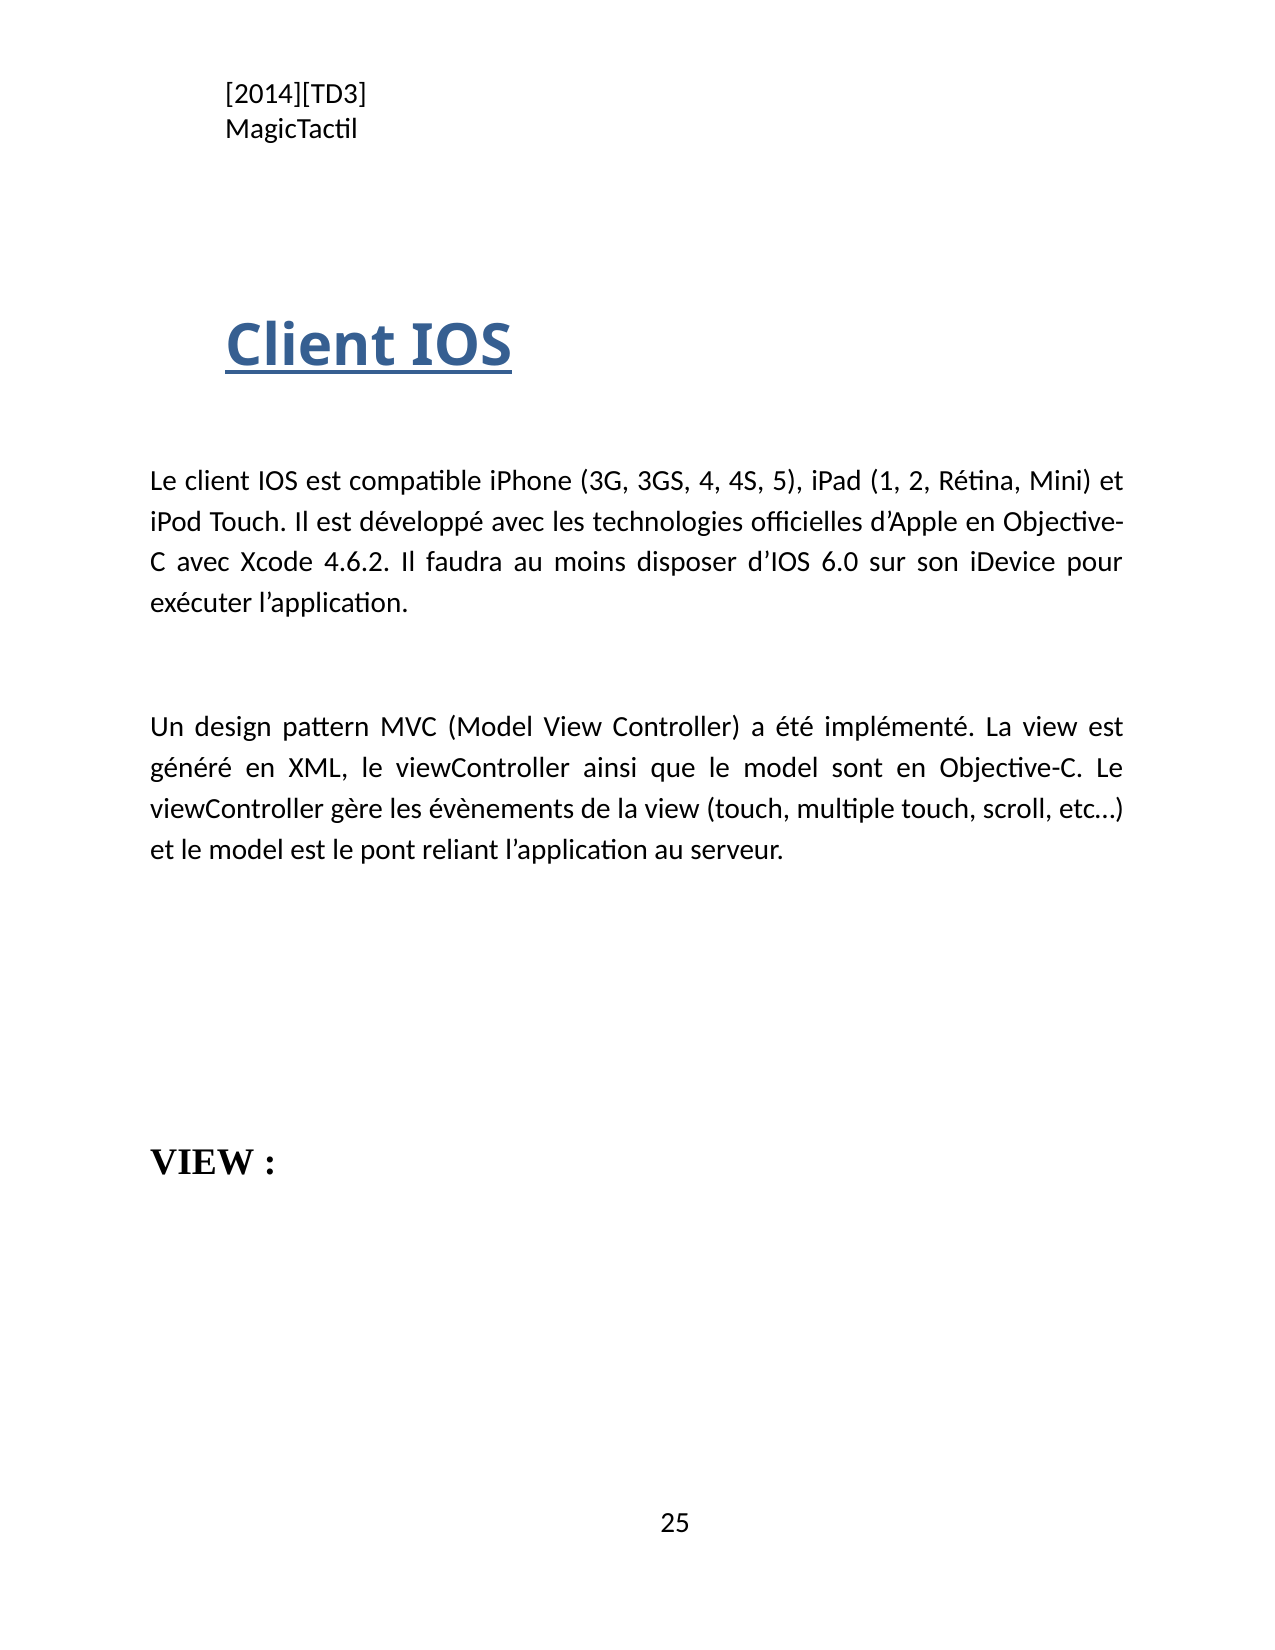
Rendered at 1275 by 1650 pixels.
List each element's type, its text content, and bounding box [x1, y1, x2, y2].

text Le client IOS est compatible iPhone (3G, 3GS, 4, 4S, 5), iPad (1, 2, Rétina, Mini) et iPod Touch. Il est développé avec les technologies officielles d’Apple en Objective-C avec Xcode 4.6.2. Il faudra au moins disposer d’IOS 6.0 sur son iDevice pour exécuter l’application. [150, 462, 1125, 620]
subtitle Client IOS [225, 303, 1125, 382]
text Un design pattern MVC (Model View Controller) a été implémenté. La view est généré en XML, le viewController ainsi que le model sont en Objective-C. Le viewController gère les évènements de la view (touch, multiple touch, scroll, etc…) et le model est le pont reliant l’application au serveur. [150, 708, 1125, 866]
subtitle VIEW : [150, 1140, 1125, 1183]
